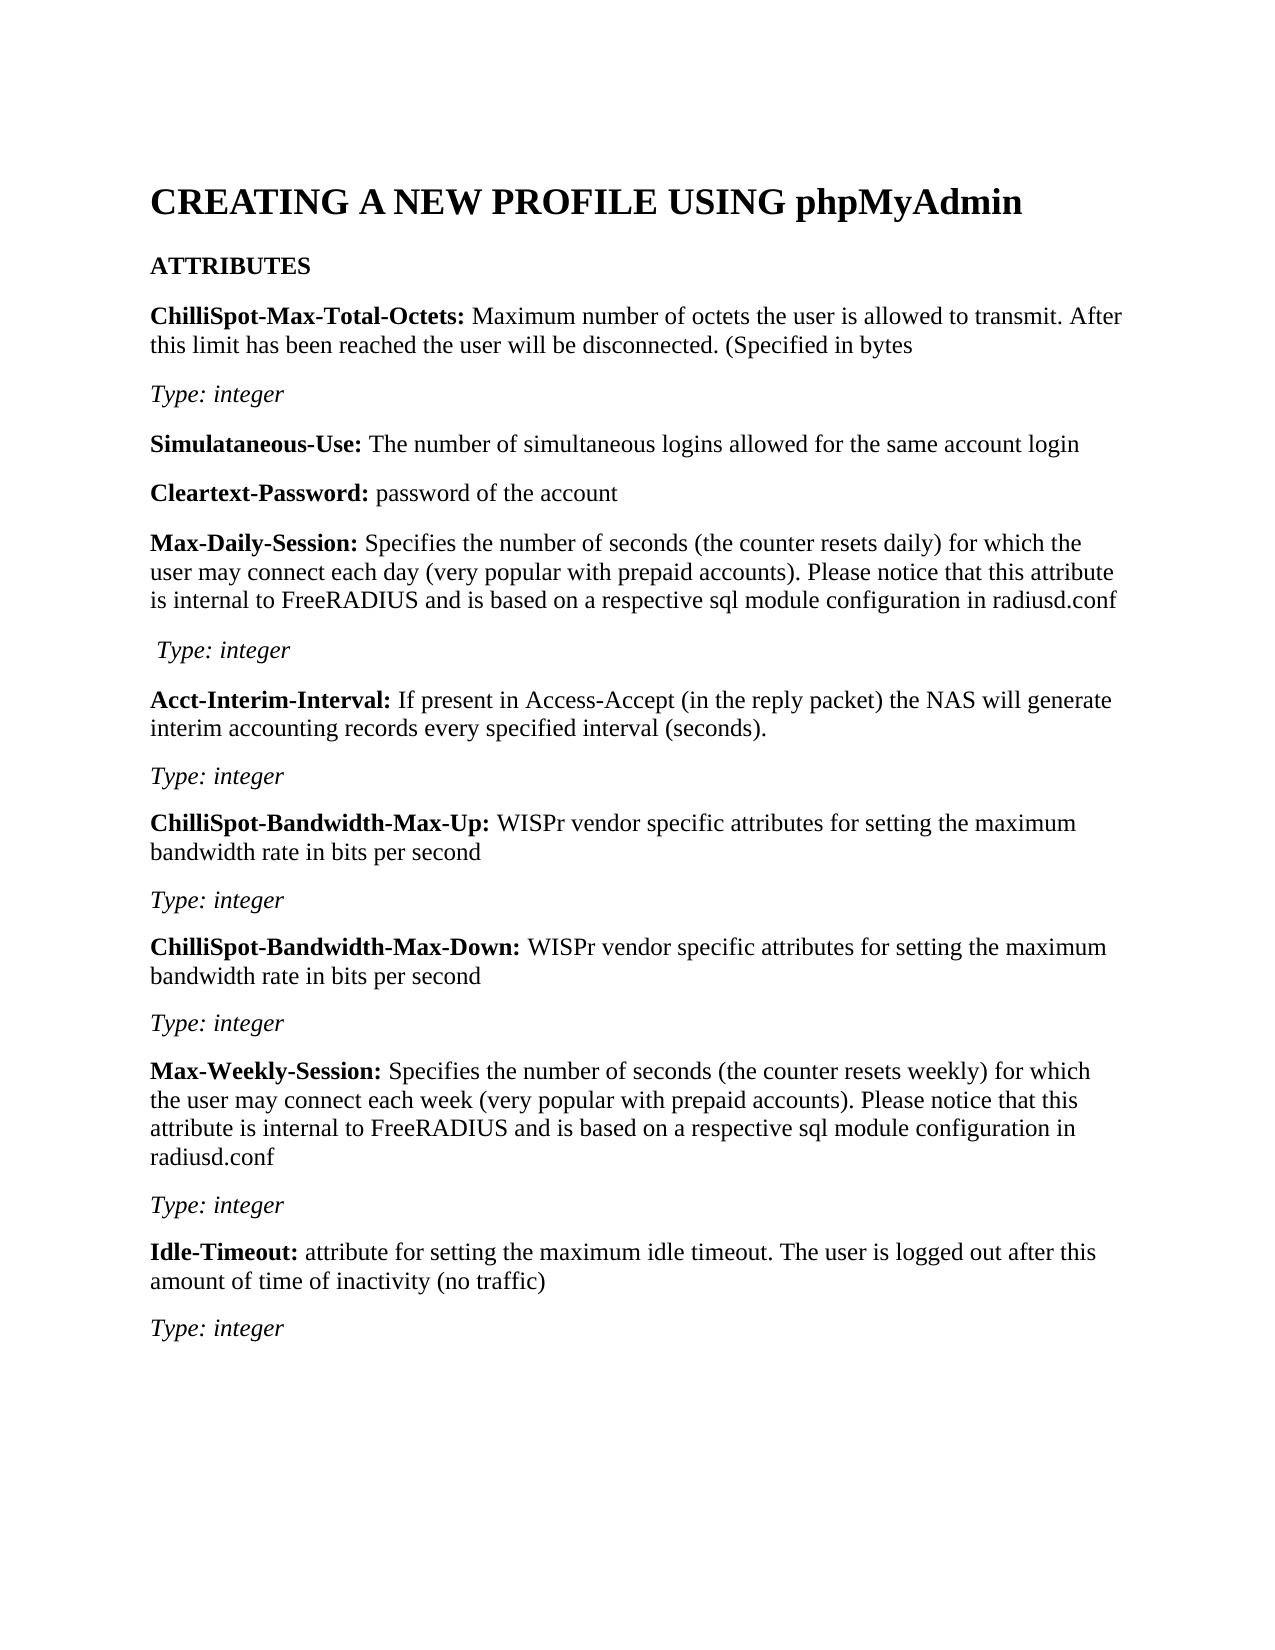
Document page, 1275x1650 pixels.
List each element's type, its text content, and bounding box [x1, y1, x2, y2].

text ATTRIBUTES [150, 251, 1125, 280]
text Type: integer [150, 1008, 1125, 1037]
text Type: integer [150, 1190, 1125, 1218]
text Max-Daily-Session: Specifies the number of seconds (the counter resets daily) for which the user may connect each day (very popular with prepaid accounts). Please notice that this attribute is internal to FreeRADIUS and is based on a respective sql module configuration in radiusd.conf [150, 528, 1125, 614]
text Type: integer [150, 885, 1125, 913]
text Type: integer [150, 379, 1125, 408]
text ChilliSpot-Max-Total-Octets: Maximum number of octets the user is allowed to transmit. After this limit has been reached the user will be disconnected. (Specified in bytes [150, 301, 1125, 358]
text Simulataneous-Use: The number of simultaneous logins allowed for the same account login [150, 429, 1125, 458]
text ChilliSpot-Bandwidth-Max-Down: WISPr vendor specific attributes for setting the maximum bandwidth rate in bits per second [150, 932, 1125, 990]
text ChilliSpot-Bandwidth-Max-Up: WISPr vendor specific attributes for setting the maximum bandwidth rate in bits per second [150, 808, 1125, 866]
text Type: integer [150, 635, 1125, 664]
text Cleartext-Password: password of the account [150, 478, 1125, 507]
text Max-Weekly-Session: Specifies the number of seconds (the counter resets weekly) for which the user may connect each week (very popular with prepaid accounts). Please notice that this attribute is internal to FreeRADIUS and is based on a respective sql module configuration in radiusd.conf [150, 1056, 1125, 1171]
text Type: integer [150, 761, 1125, 790]
text Type: integer [150, 1313, 1125, 1342]
text Acct-Interim-Interval: If present in Access-Accept (in the reply packet) the NAS will generate interim accounting records every specified interval (seconds). [150, 685, 1125, 742]
text Idle-Timeout: attribute for setting the maximum idle timeout. The user is logged out after this amount of time of inactivity (no traffic) [150, 1237, 1125, 1295]
subtitle CREATING A NEW PROFILE USING phpMyAdmin [150, 179, 1125, 222]
